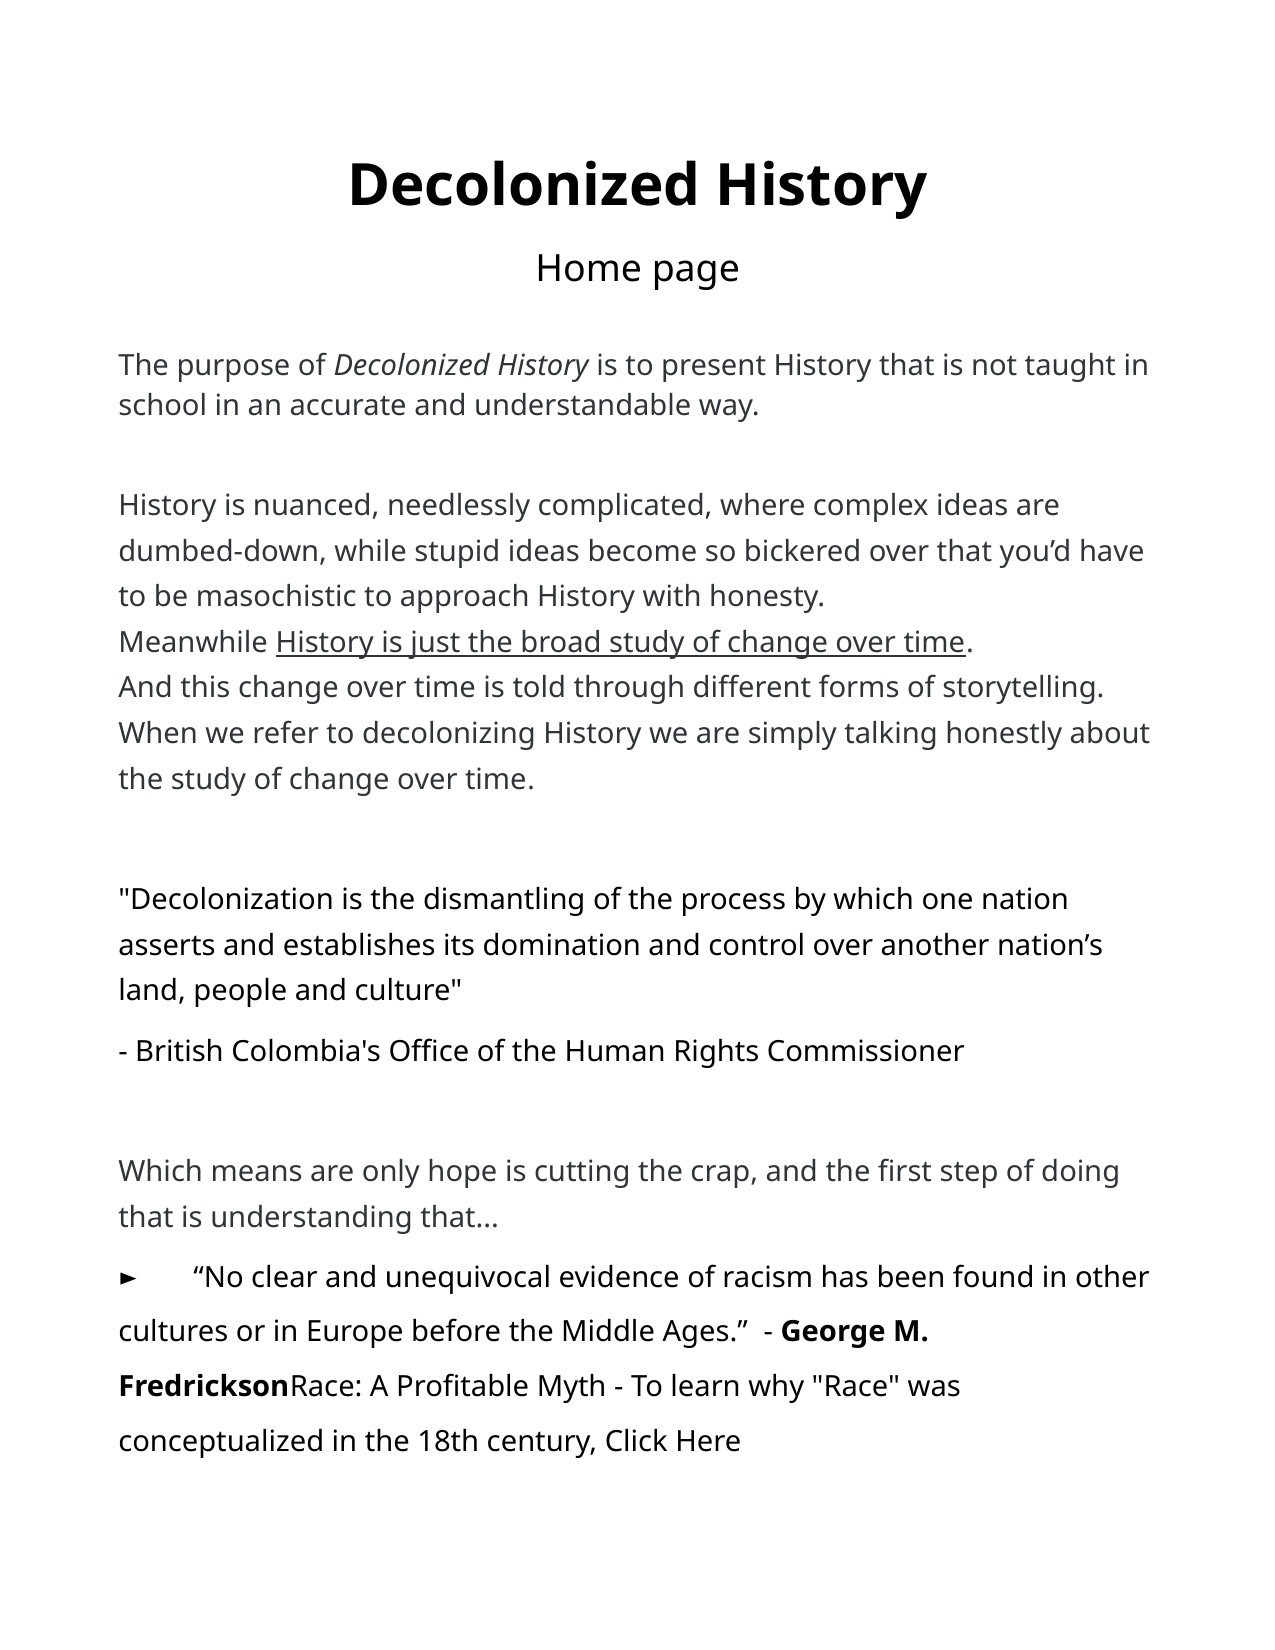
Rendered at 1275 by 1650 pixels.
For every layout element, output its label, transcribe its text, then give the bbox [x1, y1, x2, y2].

list “No clear and unequivocal evidence of racism has been found in other cultures or in Europe before the Middle Ages.” - George M. FredricksonRace: A Profitable Myth - To learn why "Race" was conceptualized in the 18th century, Click Here [118, 1256, 1157, 1460]
text History is nuanced, needlessly complicated, where complex ideas are dumbed-down, while stupid ideas become so bickered over that you’d have to be masochistic to approach History with honesty. Meanwhile History is just the broad study of change over time. And this change over time is told through different forms of storytelling. When we refer to decolonizing History we are simply talking honestly about the study of change over time. [118, 484, 1157, 798]
subtitle Home page [118, 241, 1157, 292]
title Decolonized History [118, 143, 1157, 223]
text The purpose of Decolonized History is to present History that is not taught in school in an accurate and understandable way. [118, 344, 1157, 424]
text Which means are only hope is cutting the crap, and the first step of doing that is understanding that... [118, 1150, 1157, 1236]
text "Decolonization is the dismantling of the process by which one nation asserts and establishes its domination and control over another nation’s land, people and culture" [118, 878, 1157, 1009]
text - British Colombia's Office of the Human Rights Commissioner [118, 1030, 1157, 1069]
